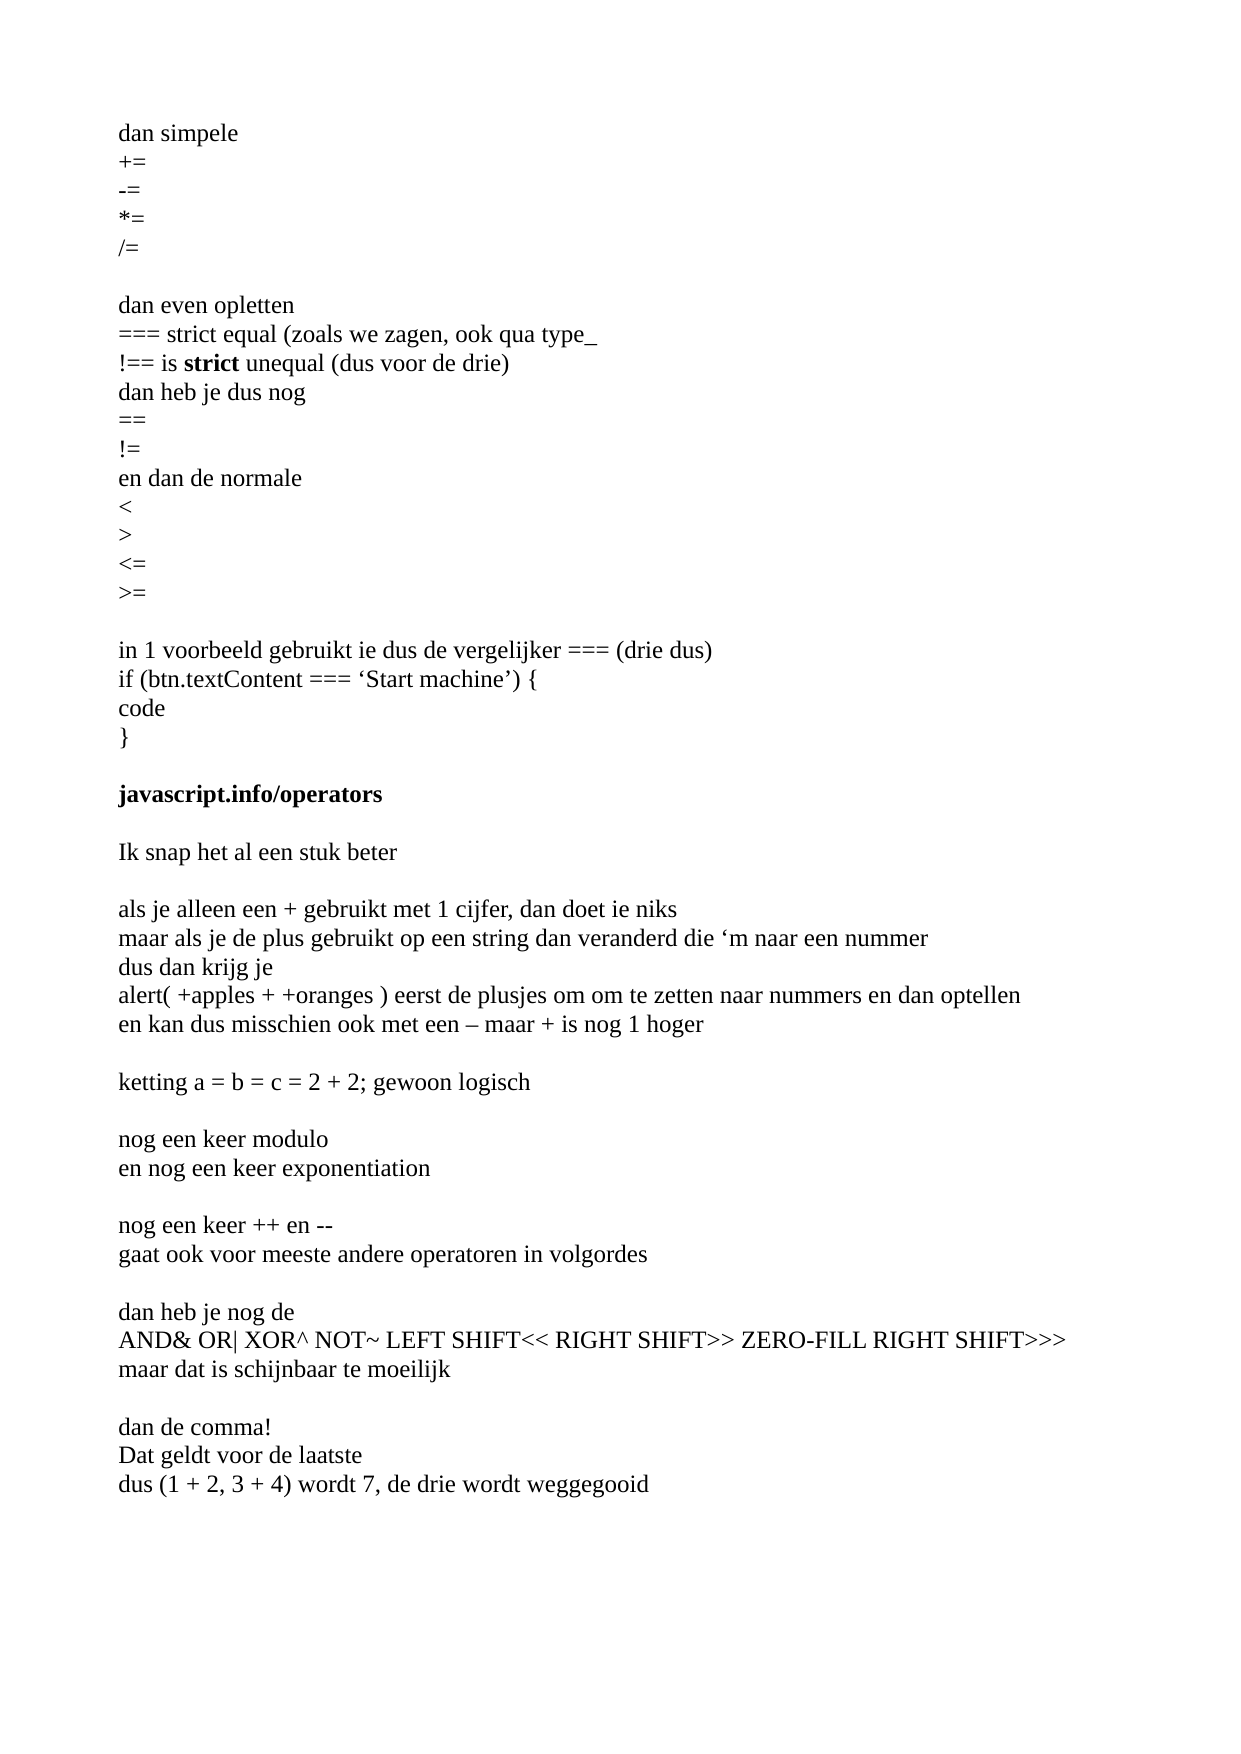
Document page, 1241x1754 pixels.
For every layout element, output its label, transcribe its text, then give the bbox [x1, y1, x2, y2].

text en nog een keer exponentiation [118, 1153, 1122, 1182]
text < [118, 492, 1122, 521]
text dan heb je dus nog [118, 377, 1122, 406]
text dan de comma! [118, 1412, 1122, 1441]
text en dan de normale [118, 463, 1122, 492]
text += -= [118, 147, 1122, 204]
text !== is strict unequal (dus voor de drie) [118, 348, 1122, 377]
text in 1 voorbeeld gebruikt ie dus de vergelijker === (drie dus) [118, 636, 1122, 664]
text maar dat is schijnbaar te moeilijk [118, 1354, 1122, 1383]
text dan heb je nog de AND& OR| XOR^ NOT~ LEFT SHIFT<< RIGHT SHIFT>> ZERO-FILL RIGHT SHIFT>>> [118, 1297, 1122, 1354]
text maar als je de plus gebruikt op een string dan veranderd die ‘m naar een nummer [118, 923, 1122, 952]
text nog een keer modulo [118, 1124, 1122, 1153]
text en kan dus misschien ook met een – maar + is nog 1 hoger [118, 1009, 1122, 1038]
text dan simpele [118, 118, 1122, 147]
text == [118, 406, 1122, 434]
text dus (1 + 2, 3 + 4) wordt 7, de drie wordt weggegooid [118, 1469, 1122, 1498]
text Dat geldt voor de laatste [118, 1441, 1122, 1469]
text als je alleen een + gebruikt met 1 cijfer, dan doet ie niks [118, 894, 1122, 923]
text nog een keer ++ en -- [118, 1211, 1122, 1239]
text != [118, 434, 1122, 463]
text > <= >= [118, 521, 1122, 607]
text ketting a = b = c = 2 + 2; gewoon logisch [118, 1067, 1122, 1096]
text code } [118, 693, 1122, 751]
text Ik snap het al een stuk beter [118, 837, 1122, 866]
text *= /= [118, 204, 1122, 262]
text javascript.info/operators [118, 779, 1122, 808]
text dan even opletten [118, 291, 1122, 319]
text gaat ook voor meeste andere operatoren in volgordes [118, 1239, 1122, 1268]
text === strict equal (zoals we zagen, ook qua type_ [118, 319, 1122, 348]
text dus dan krijg je [118, 952, 1122, 981]
text alert( +apples + +oranges ) eerst de plusjes om om te zetten naar nummers en dan optellen [118, 981, 1122, 1009]
text if (btn.textContent === ‘Start machine’) { [118, 664, 1122, 693]
